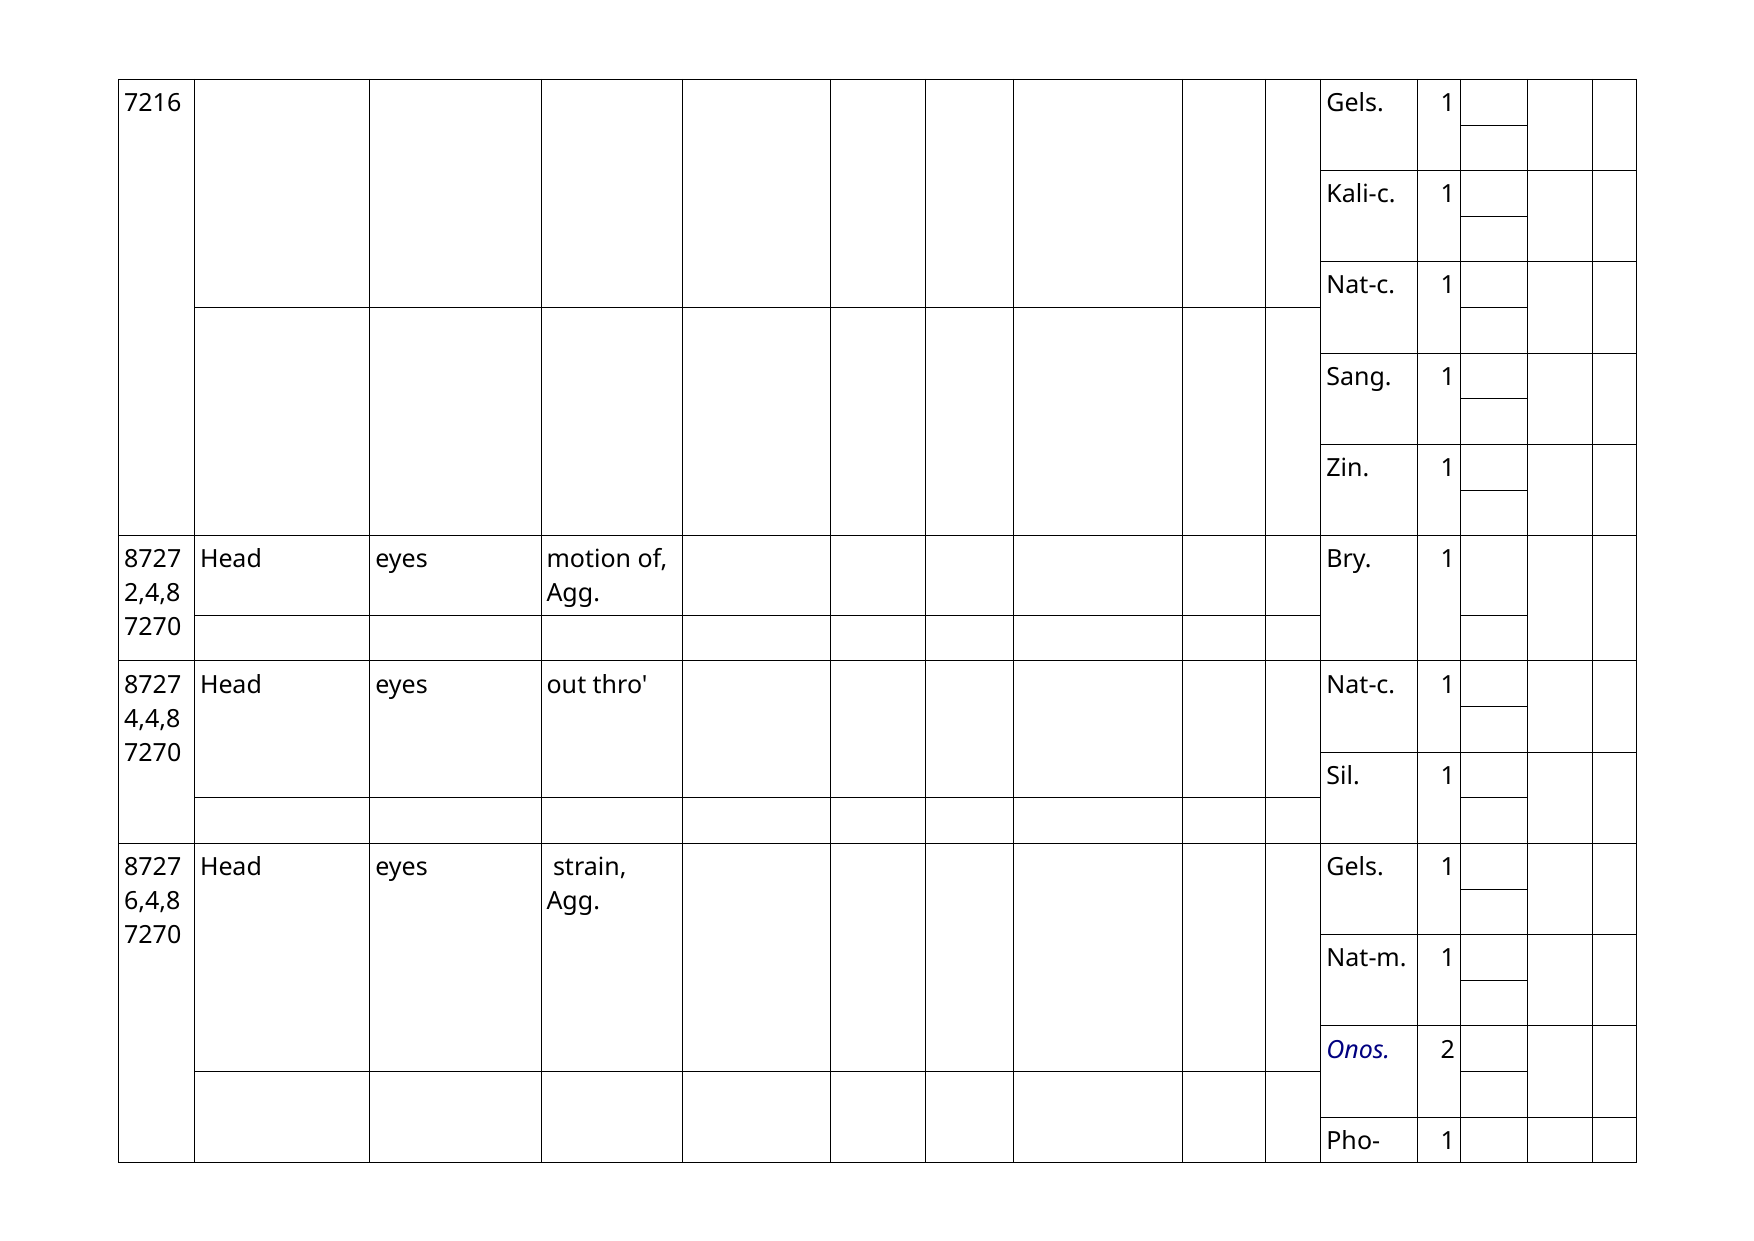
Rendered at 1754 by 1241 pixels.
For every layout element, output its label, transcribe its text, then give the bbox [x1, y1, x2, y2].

table_cell Head [195, 844, 369, 1071]
table_cell [683, 616, 830, 660]
table_cell [1461, 80, 1527, 124]
table_cell [1593, 844, 1636, 934]
table_cell [195, 308, 369, 535]
table_cell [1461, 217, 1527, 261]
table_cell [926, 80, 1013, 307]
table_cell [1266, 661, 1320, 797]
table_cell [926, 1072, 1013, 1162]
table_cell [683, 80, 830, 307]
table_cell [683, 536, 830, 615]
table_cell [370, 80, 541, 307]
table_cell [370, 616, 541, 660]
table_cell Zin. [1321, 445, 1417, 535]
table_cell [1593, 1118, 1636, 1162]
table_cell [683, 798, 830, 843]
table_cell [1266, 844, 1320, 1071]
table_cell eyes [370, 844, 541, 1071]
table_cell [1183, 308, 1265, 535]
table_cell [1461, 1026, 1527, 1071]
table_cell Gels. [1321, 80, 1417, 170]
table_cell [1461, 126, 1527, 170]
table_cell strain, Agg. [542, 844, 682, 1071]
table_cell [542, 798, 682, 843]
table_cell Sil. [1321, 753, 1417, 843]
table_cell Nat-m. [1321, 935, 1417, 1025]
table_cell [542, 308, 682, 535]
table_cell [1266, 80, 1320, 307]
table_cell [1461, 308, 1527, 353]
table_cell [1183, 844, 1265, 1071]
table_cell [1014, 844, 1182, 1071]
table_cell [370, 798, 541, 843]
table_cell 1 [1418, 80, 1460, 170]
table_cell [1461, 536, 1527, 615]
table_cell [831, 1072, 925, 1162]
table_cell [1266, 1072, 1320, 1162]
table_cell [926, 308, 1013, 535]
table_cell [926, 798, 1013, 843]
table_cell [683, 308, 830, 535]
table_cell out thro' [542, 661, 682, 797]
table_cell [1461, 798, 1527, 843]
table_cell [1593, 171, 1636, 261]
table_cell [1461, 1072, 1527, 1117]
table_cell [1183, 1072, 1265, 1162]
table_cell 1 [1418, 935, 1460, 1025]
table_cell [831, 616, 925, 660]
table_cell 1 [1418, 536, 1460, 660]
table_cell [542, 80, 682, 307]
table_cell [1266, 616, 1320, 660]
table_cell [370, 308, 541, 535]
table_cell [542, 616, 682, 660]
table_cell 1 [1418, 354, 1460, 444]
table_cell 1 [1418, 262, 1460, 353]
table_cell [1461, 1118, 1527, 1162]
table_cell [1461, 753, 1527, 797]
table_cell [1528, 661, 1592, 752]
table_cell 87274,4,87270 [119, 661, 194, 843]
table_cell [1528, 354, 1592, 444]
table_cell [1461, 935, 1527, 980]
table_cell [1528, 171, 1592, 261]
table_cell [1528, 1026, 1592, 1117]
table_cell Nat-c. [1321, 661, 1417, 752]
table_cell 2 [1418, 1026, 1460, 1117]
table_cell Onos. [1321, 1026, 1417, 1117]
table_cell [1014, 798, 1182, 843]
table_cell Head [195, 536, 369, 615]
table_cell [831, 308, 925, 535]
table_cell [1461, 890, 1527, 934]
table_cell Gels. [1321, 844, 1417, 934]
table_cell [1461, 354, 1527, 398]
table_cell [1528, 262, 1592, 353]
table_cell 87272,4,87270 [119, 536, 194, 660]
table_cell 7216 [119, 80, 194, 535]
table_cell [1593, 661, 1636, 752]
table_cell 1 [1418, 753, 1460, 843]
table_cell [195, 80, 369, 307]
table_cell [1593, 354, 1636, 444]
table_cell 1 [1418, 445, 1460, 535]
table_cell Kali-c. [1321, 171, 1417, 261]
table_cell [370, 1072, 541, 1162]
table_cell [195, 616, 369, 660]
table_cell [1014, 616, 1182, 660]
table_cell [831, 844, 925, 1071]
table_cell [1528, 536, 1592, 660]
table_cell [1528, 80, 1592, 170]
table_cell [1266, 798, 1320, 843]
table_cell [1461, 445, 1527, 489]
table_cell [1461, 171, 1527, 216]
table_cell [831, 661, 925, 797]
table_cell 1 [1418, 171, 1460, 261]
table_cell Head [195, 661, 369, 797]
table_cell 1 [1418, 1118, 1460, 1162]
table_cell motion of, Agg. [542, 536, 682, 615]
table_cell [195, 798, 369, 843]
table_cell Sang. [1321, 354, 1417, 444]
table_cell 87276,4,87270 [119, 844, 194, 1162]
table_cell Nat-c. [1321, 262, 1417, 353]
table_cell [683, 661, 830, 797]
table_cell eyes [370, 661, 541, 797]
table_cell [1461, 844, 1527, 888]
table_cell [1183, 798, 1265, 843]
table_cell [1593, 445, 1636, 535]
table_cell [926, 661, 1013, 797]
table_cell [926, 844, 1013, 1071]
table_cell [1461, 981, 1527, 1025]
table_cell [831, 536, 925, 615]
table_cell [1461, 491, 1527, 535]
table_cell Pho- [1321, 1118, 1417, 1162]
table_cell [1461, 707, 1527, 752]
table_cell [1014, 80, 1182, 307]
table_cell 1 [1418, 844, 1460, 934]
table_cell [1183, 536, 1265, 615]
table_cell [1593, 80, 1636, 170]
table_cell [926, 536, 1013, 615]
table_cell [1183, 80, 1265, 307]
table_cell [542, 1072, 682, 1162]
table_cell [926, 616, 1013, 660]
table_cell [683, 844, 830, 1071]
table_cell [1461, 661, 1527, 706]
table_cell 1 [1418, 661, 1460, 752]
table_cell [1461, 616, 1527, 660]
table_cell [1528, 753, 1592, 843]
table_cell [1014, 1072, 1182, 1162]
table_cell [1266, 308, 1320, 535]
table_cell [1593, 1026, 1636, 1117]
table_cell [1014, 661, 1182, 797]
table_cell [195, 1072, 369, 1162]
table_cell [1183, 661, 1265, 797]
table_cell [1593, 935, 1636, 1025]
table_cell eyes [370, 536, 541, 615]
table_cell [1461, 399, 1527, 444]
table_cell [831, 80, 925, 307]
table_cell [1528, 935, 1592, 1025]
table_cell [683, 1072, 830, 1162]
table_cell [1014, 536, 1182, 615]
table_cell [1014, 308, 1182, 535]
table_cell [1528, 1118, 1592, 1162]
table_cell [1593, 536, 1636, 660]
table_cell [1528, 445, 1592, 535]
table_cell [1461, 262, 1527, 307]
table_cell [1266, 536, 1320, 615]
table_cell [831, 798, 925, 843]
table_cell [1528, 844, 1592, 934]
table_cell [1593, 753, 1636, 843]
table_cell Bry. [1321, 536, 1417, 660]
table_cell [1593, 262, 1636, 353]
table_cell [1183, 616, 1265, 660]
